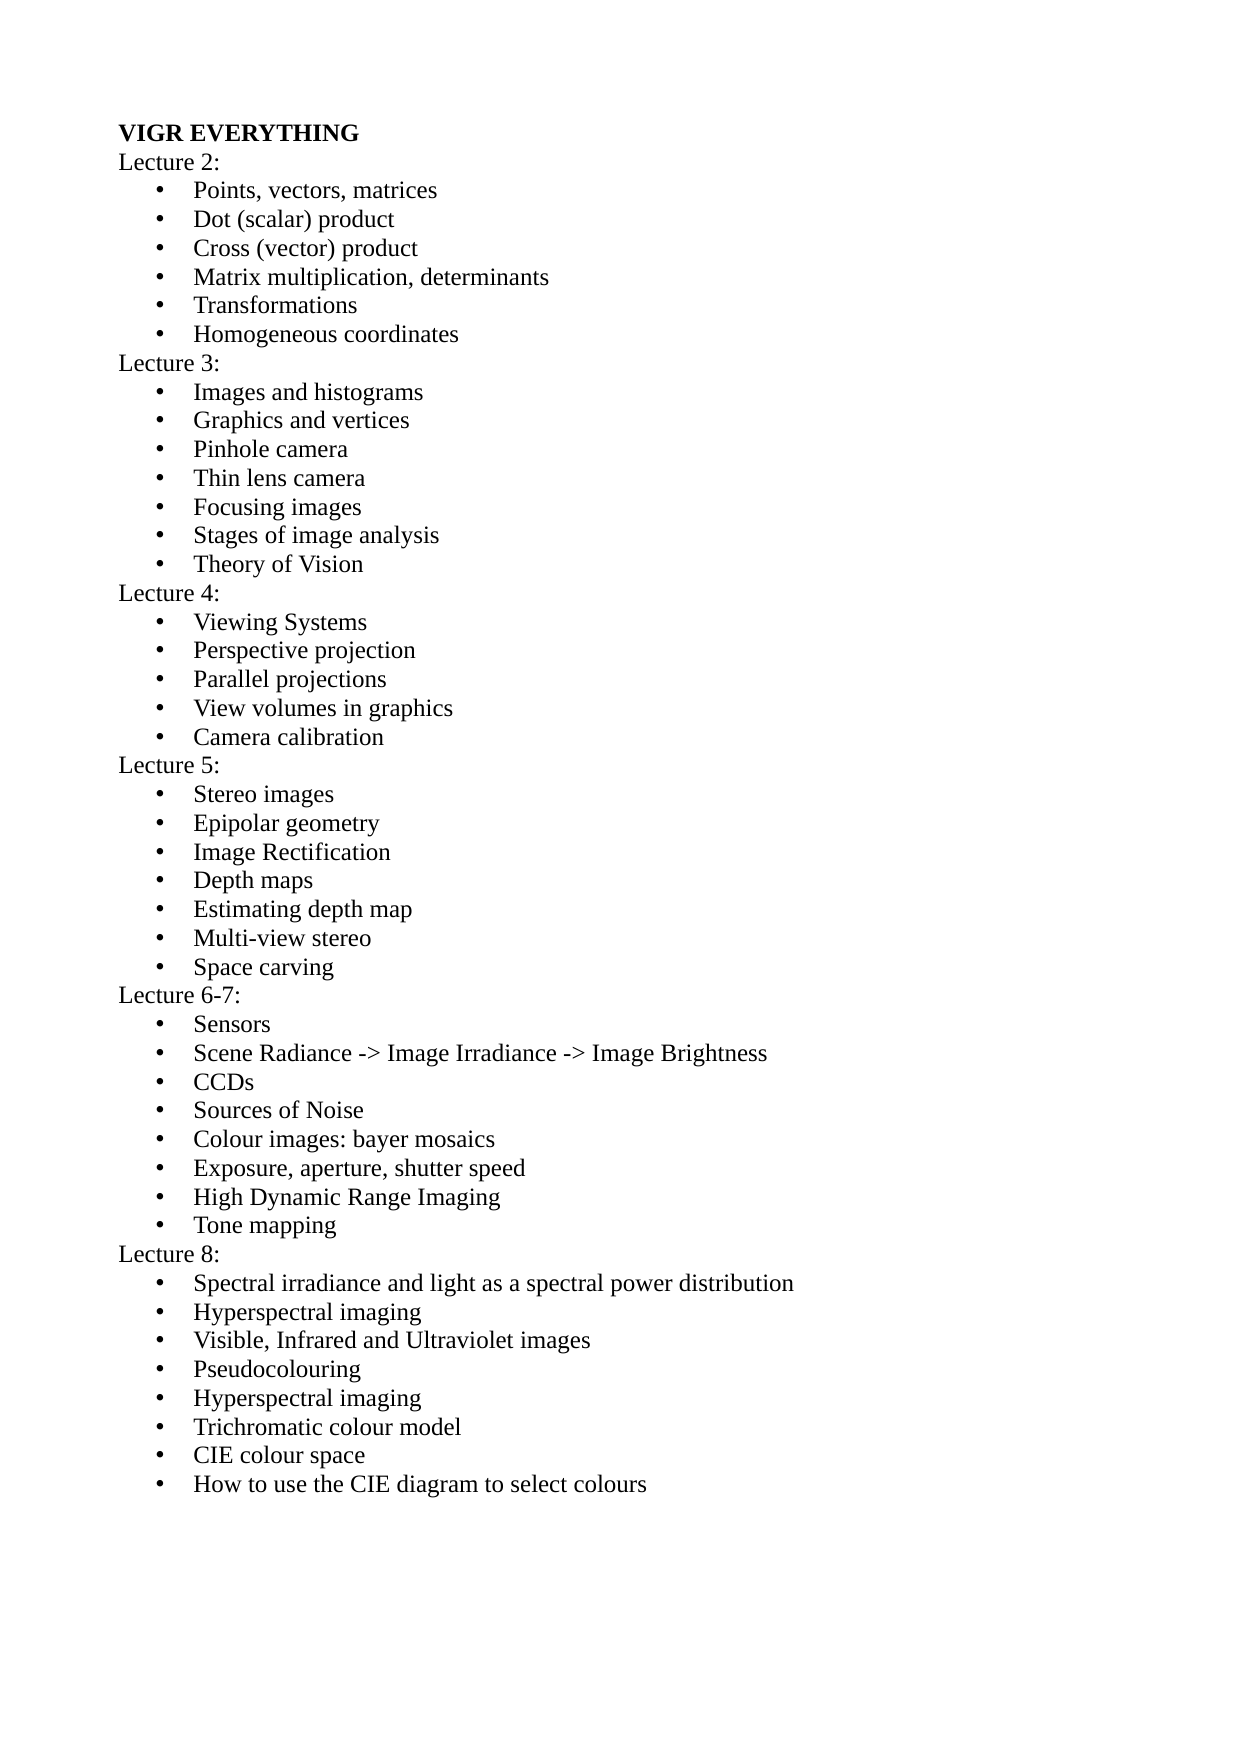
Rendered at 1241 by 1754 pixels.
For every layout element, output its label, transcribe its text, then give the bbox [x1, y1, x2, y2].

text Lecture 2: [118, 147, 1122, 176]
list Stages of image analysis [156, 521, 1122, 549]
list Theory of Vision [156, 549, 1122, 578]
list Parallel projections [156, 664, 1122, 693]
list Depth maps [156, 866, 1122, 894]
text VIGR EVERYTHING [118, 118, 1122, 147]
list Hyperspectral imaging [156, 1383, 1122, 1412]
list Sensors [156, 1009, 1122, 1038]
list Images and histograms [156, 377, 1122, 406]
list High Dynamic Range Imaging [156, 1182, 1122, 1211]
list Matrix multiplication, determinants [156, 262, 1122, 291]
list Perspective projection [156, 636, 1122, 664]
list Focusing images [156, 492, 1122, 521]
list Graphics and vertices [156, 406, 1122, 434]
text Lecture 6-7: [118, 981, 1122, 1009]
list Trichromatic colour model [156, 1412, 1122, 1441]
list View volumes in graphics [156, 693, 1122, 722]
list Exposure, aperture, shutter speed [156, 1153, 1122, 1182]
text Lecture 8: [118, 1239, 1122, 1268]
list Epipolar geometry [156, 808, 1122, 837]
list Viewing Systems [156, 607, 1122, 636]
list Homogeneous coordinates [156, 319, 1122, 348]
list Stereo images [156, 779, 1122, 808]
list Multi-view stereo [156, 923, 1122, 952]
list Pseudocolouring [156, 1354, 1122, 1383]
list Spectral irradiance and light as a spectral power distribution [156, 1268, 1122, 1297]
list Pinhole camera [156, 434, 1122, 463]
list Camera calibration [156, 722, 1122, 751]
list Space carving [156, 952, 1122, 981]
list Tone mapping [156, 1211, 1122, 1239]
text Lecture 3: [118, 348, 1122, 377]
text Lecture 4: [118, 578, 1122, 607]
text Lecture 5: [118, 751, 1122, 779]
list Colour images: bayer mosaics [156, 1124, 1122, 1153]
list Scene Radiance -> Image Irradiance -> Image Brightness [156, 1038, 1122, 1067]
list Image Rectification [156, 837, 1122, 866]
list Points, vectors, matrices [156, 176, 1122, 204]
list CCDs [156, 1067, 1122, 1096]
list Visible, Infrared and Ultraviolet images [156, 1326, 1122, 1354]
list Cross (vector) product [156, 233, 1122, 262]
list Sources of Noise [156, 1096, 1122, 1124]
list Hyperspectral imaging [156, 1297, 1122, 1326]
list Thin lens camera [156, 463, 1122, 492]
list Transformations [156, 291, 1122, 319]
list CIE colour space [156, 1441, 1122, 1469]
list How to use the CIE diagram to select colours [156, 1469, 1122, 1498]
list Dot (scalar) product [156, 204, 1122, 233]
list Estimating depth map [156, 894, 1122, 923]
